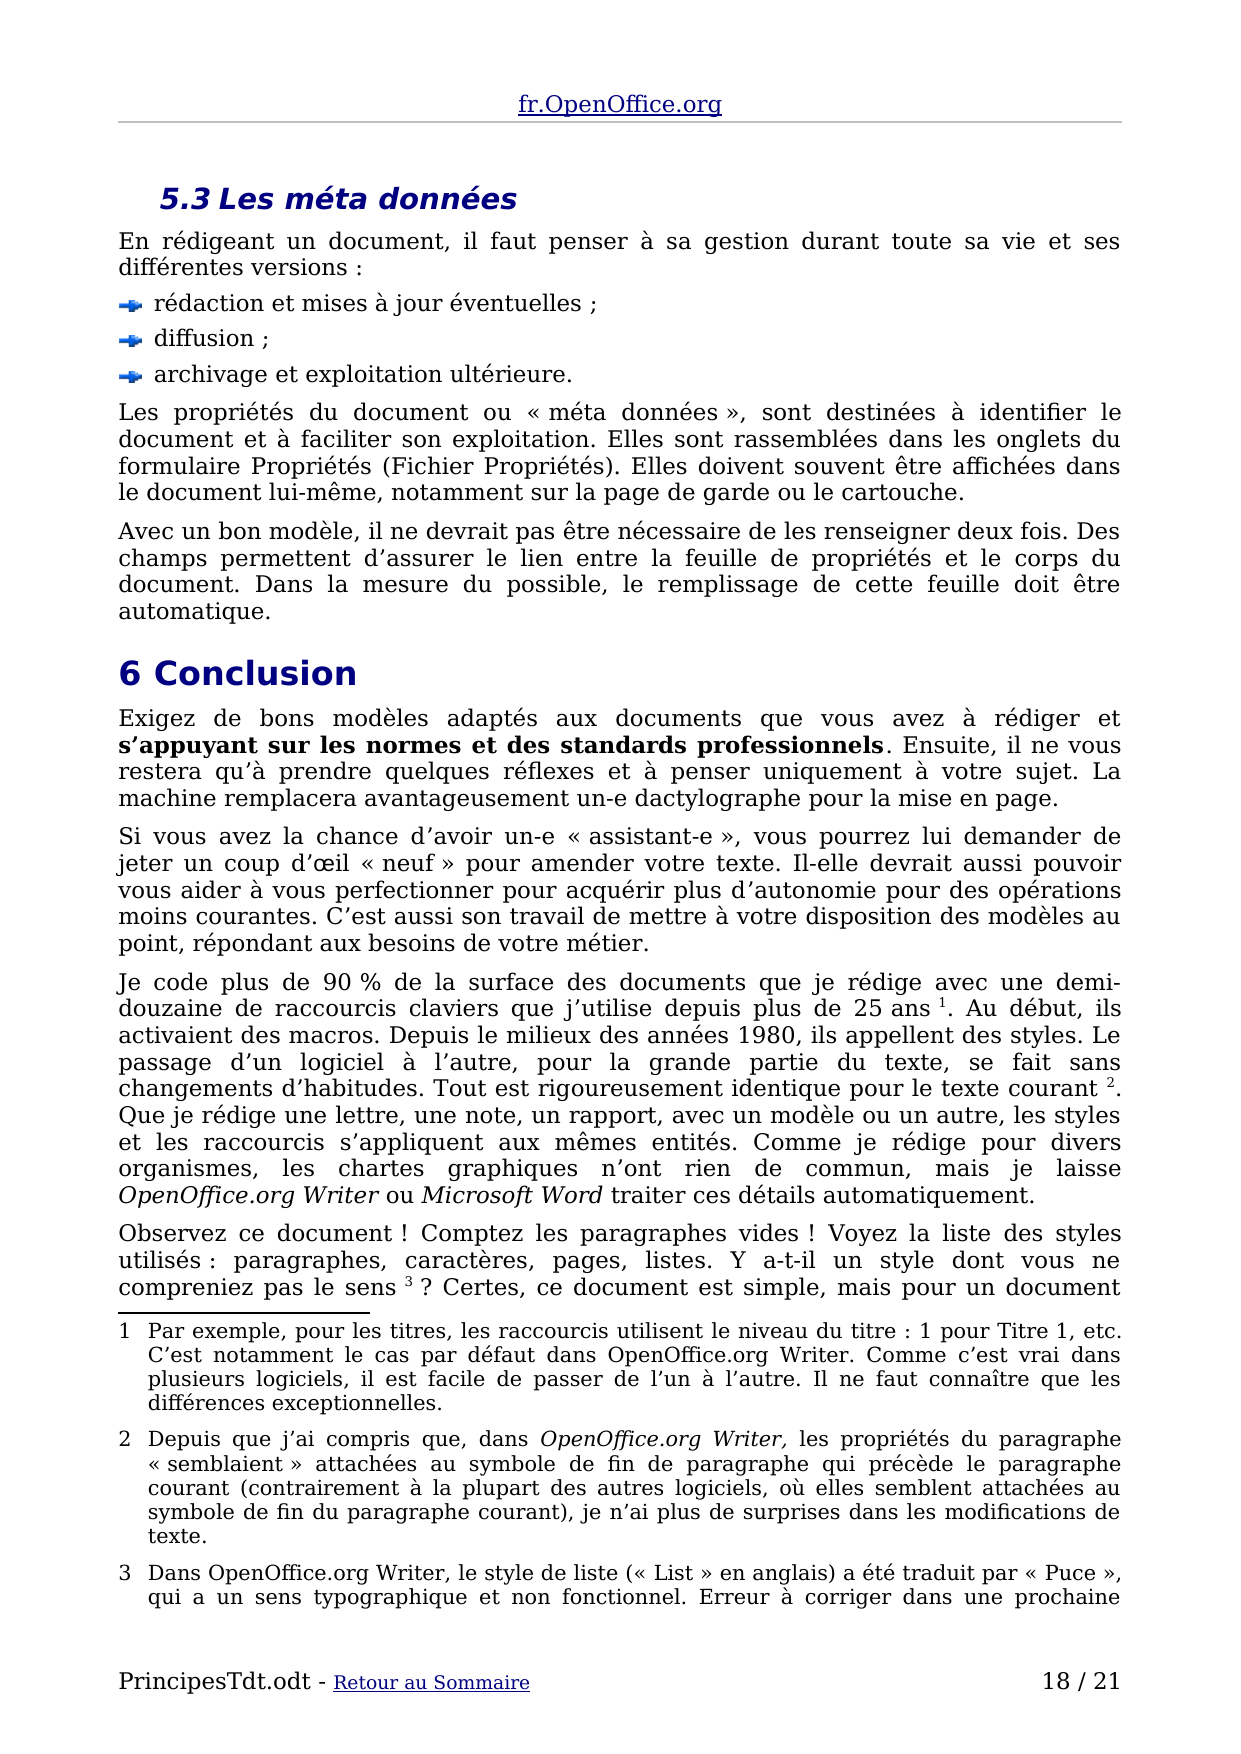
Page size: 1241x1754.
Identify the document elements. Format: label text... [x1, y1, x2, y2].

text Observez ce document ! Comptez les paragraphes vides ! Voyez la liste des styles utilisés : paragraphes, caractères, pages, listes. Y a-t-il un style dont vous ne compreniez pas le sens ? Certes, ce document est simple, mais pour un document [118, 1220, 1122, 1300]
subtitle Les méta données [159, 182, 1122, 216]
text Je code plus de 90 % de la surface des documents que je rédige avec une demi-douzaine de raccourcis claviers que j’utilise depuis plus de 25 ans . Au début, ils activaient des macros. Depuis le milieux des années 1980, ils appellent des styles. Le passage d’un logiciel à l’autre, pour la grande partie du texte, se fait sans changements d’habitudes. Tout est rigoureusement identique pour le texte courant . Que je rédige une lettre, une note, un rapport, avec un modèle ou un autre, les styles et les raccourcis s’appliquent aux mêmes entités. Comme je rédige pour divers organismes, les chartes graphiques n’ont rien de commun, mais je laisse OpenOffice.org Writer ou Microsoft Word traiter ces détails automatiquement. [118, 969, 1122, 1209]
text Depuis que j’ai compris que, dans OpenOffice.org Writer, les propriétés du paragraphe « semblaient » attachées au symbole de fin de paragraphe qui précède le paragraphe courant (contrairement à la plupart des autres logiciels, où elles semblent attachées au symbole de fin du paragraphe courant), je n’ai plus de surprises dans les modifications de texte. [118, 1427, 1122, 1549]
text Dans OpenOffice.org Writer, le style de liste (« List » en anglais) a été traduit par « Puce », qui a un sens typographique et non fonctionnel. Erreur à corriger dans une prochaine [118, 1561, 1122, 1609]
picture [119, 300, 142, 312]
subtitle En rédigeant un document, il faut penser à sa gestion durant toute sa vie et ses différentes versions : [118, 228, 1122, 281]
picture [119, 371, 142, 383]
list diffusion ; [118, 326, 1122, 352]
subtitle Conclusion [118, 654, 1122, 693]
list rédaction et mises à jour éventuelles ; [118, 290, 1122, 317]
text Si vous avez la chance d’avoir un-e « assistant-e », vous pourrez lui demander de jeter un coup d’œil « neuf » pour amender votre texte. Il-elle devrait aussi pouvoir vous aider à vous perfectionner pour acquérir plus d’autonomie pour des opérations moins courantes. C’est aussi son travail de mettre à votre disposition des modèles au point, répondant aux besoins de votre métier. [118, 823, 1122, 957]
text Exigez de bons modèles adaptés aux documents que vous avez à rédiger et s’appuyant sur les normes et des standards professionnels. Ensuite, il ne vous restera qu’à prendre quelques réflexes et à penser uniquement à votre sujet. La machine remplacera avantageusement un-e dactylographe pour la mise en page. [118, 705, 1122, 812]
text Avec un bon modèle, il ne devrait pas être nécessaire de les renseigner deux fois. Des champs permettent d’assurer le lien entre la feuille de propriétés et le corps du document. Dans la mesure du possible, le remplissage de cette feuille doit être automatique. [118, 518, 1122, 625]
list archivage et exploitation ultérieure. [118, 361, 1122, 388]
text Par exemple, pour les titres, les raccourcis utilisent le niveau du titre : 1 pour Titre 1, etc. C’est notamment le cas par défaut dans OpenOffice.org Writer. Comme c’est vrai dans plusieurs logiciels, il est facile de passer de l’un à l’autre. Il ne faut connaître que les différences exceptionnelles. [118, 1319, 1122, 1416]
text Les propriétés du document ou « méta données », sont destinées à identifier le document et à faciliter son exploitation. Elles sont rassemblées dans les onglets du formulaire Propriétés (Fichier Propriétés). Elles doivent souvent être affichées dans le document lui-même, notamment sur la page de garde ou le cartouche. [118, 399, 1122, 506]
picture [119, 335, 142, 347]
